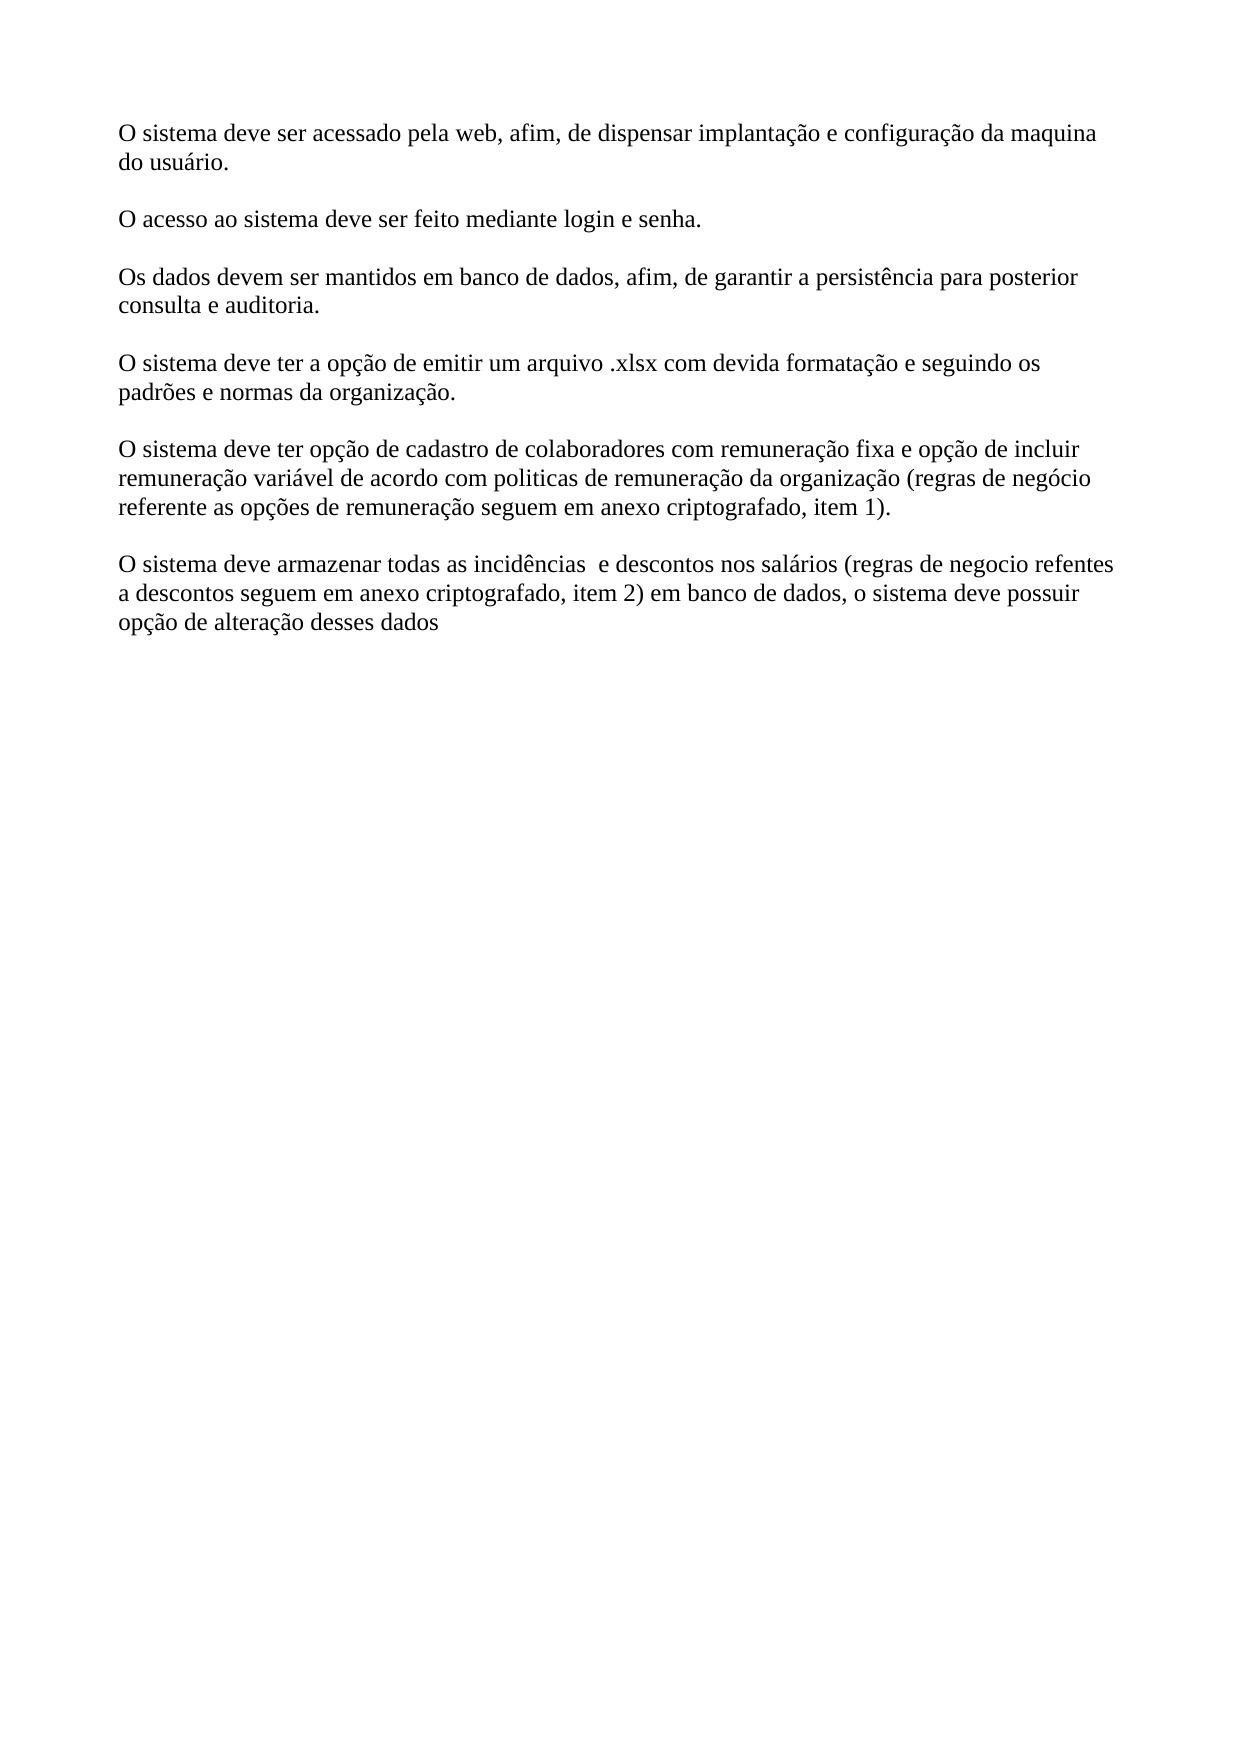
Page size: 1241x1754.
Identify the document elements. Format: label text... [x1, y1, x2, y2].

text O sistema deve ser acessado pela web, afim, de dispensar implantação e configuração da maquina do usuário. [118, 118, 1122, 176]
text O sistema deve ter opção de cadastro de colaboradores com remuneração fixa e opção de incluir remuneração variável de acordo com politicas de remuneração da organização (regras de negócio referente as opções de remuneração seguem em anexo criptografado, item 1). [118, 434, 1122, 521]
text Os dados devem ser mantidos em banco de dados, afim, de garantir a persistência para posterior consulta e auditoria. [118, 262, 1122, 319]
text O sistema deve armazenar todas as incidências e descontos nos salários (regras de negocio refentes a descontos seguem em anexo criptografado, item 2) em banco de dados, o sistema deve possuir opção de alteração desses dados [118, 549, 1122, 636]
text O sistema deve ter a opção de emitir um arquivo .xlsx com devida formatação e seguindo os padrões e normas da organização. [118, 348, 1122, 406]
text O acesso ao sistema deve ser feito mediante login e senha. [118, 204, 1122, 233]
